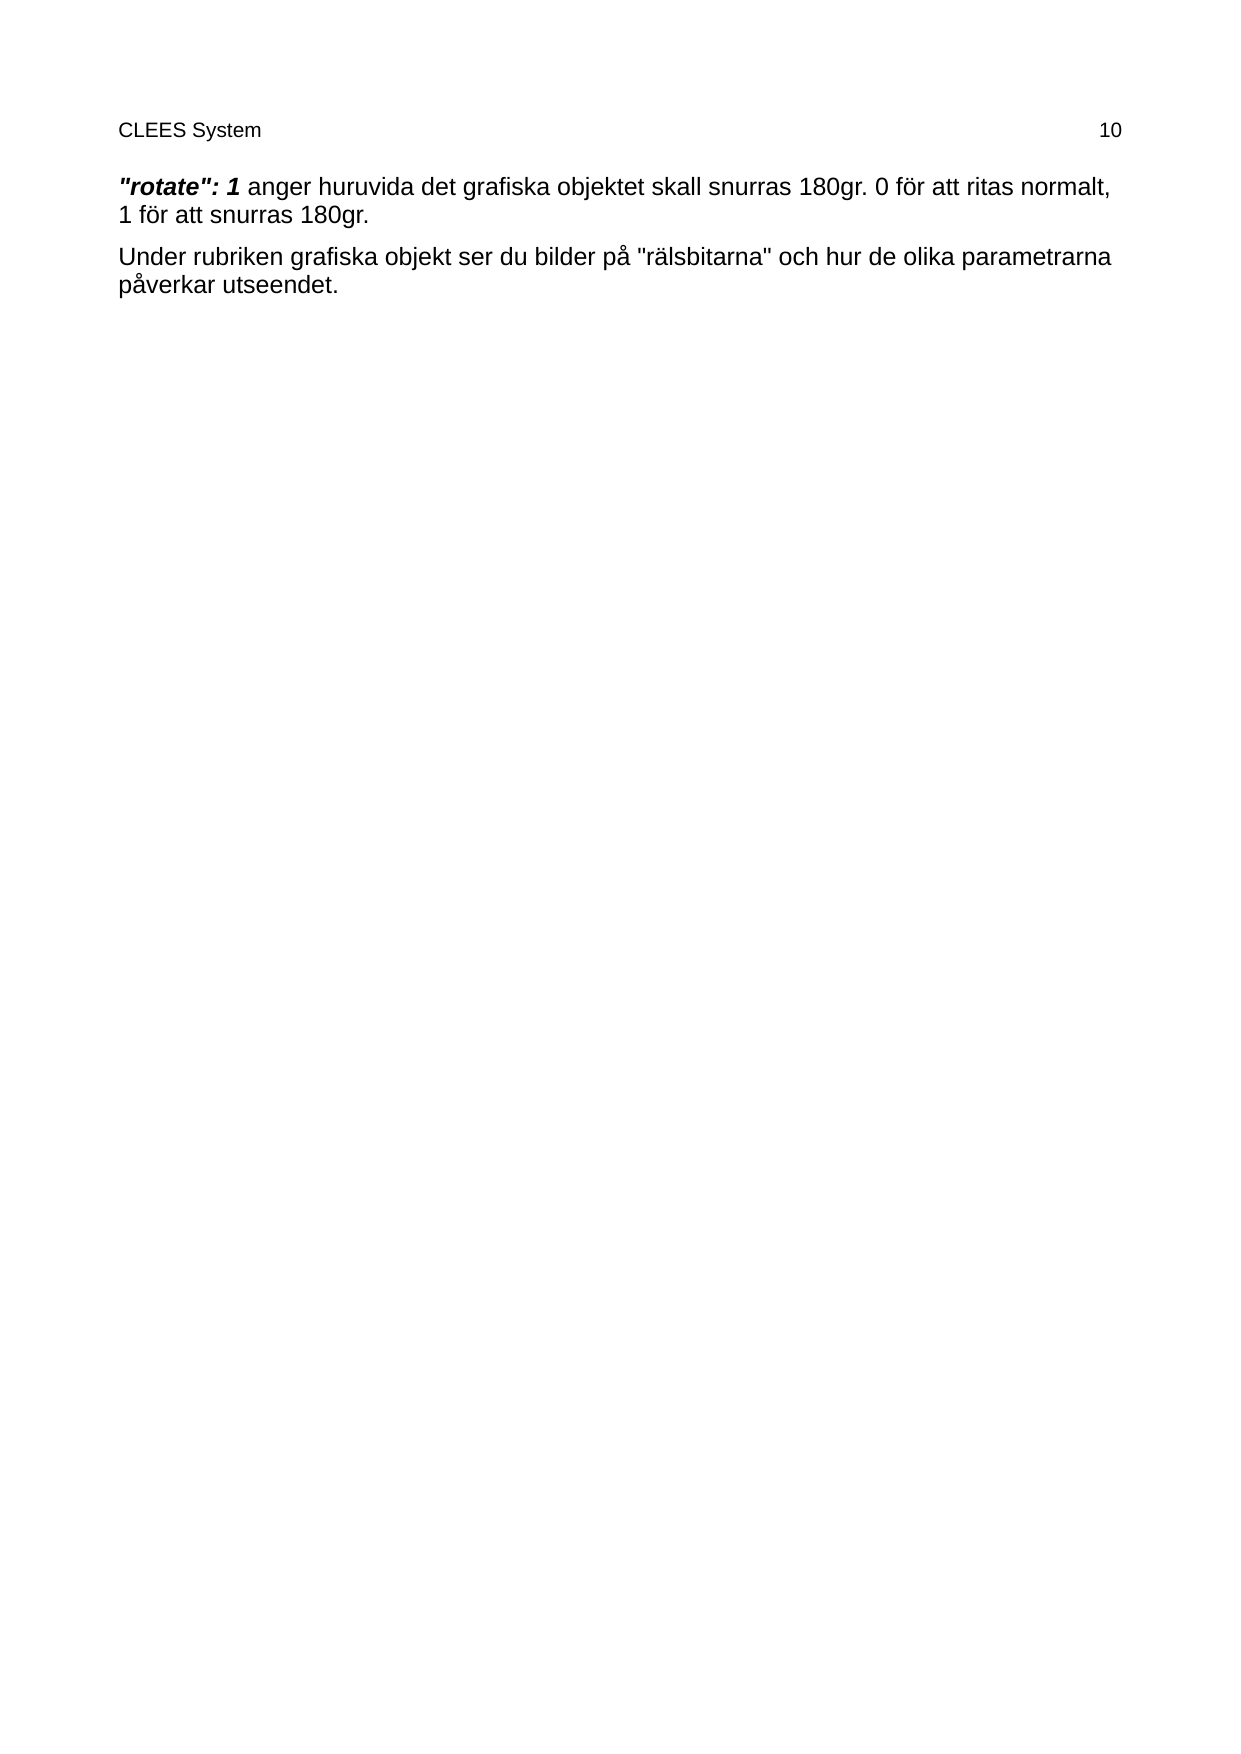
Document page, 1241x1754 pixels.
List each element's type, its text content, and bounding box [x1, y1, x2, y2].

text Under rubriken grafiska objekt ser du bilder på "rälsbitarna" och hur de olika parametrarna påverkar utseendet. [118, 242, 1122, 299]
text "rotate": 1 anger huruvida det grafiska objektet skall snurras 180gr. 0 för att ritas normalt, 1 för att snurras 180gr. [118, 172, 1122, 229]
